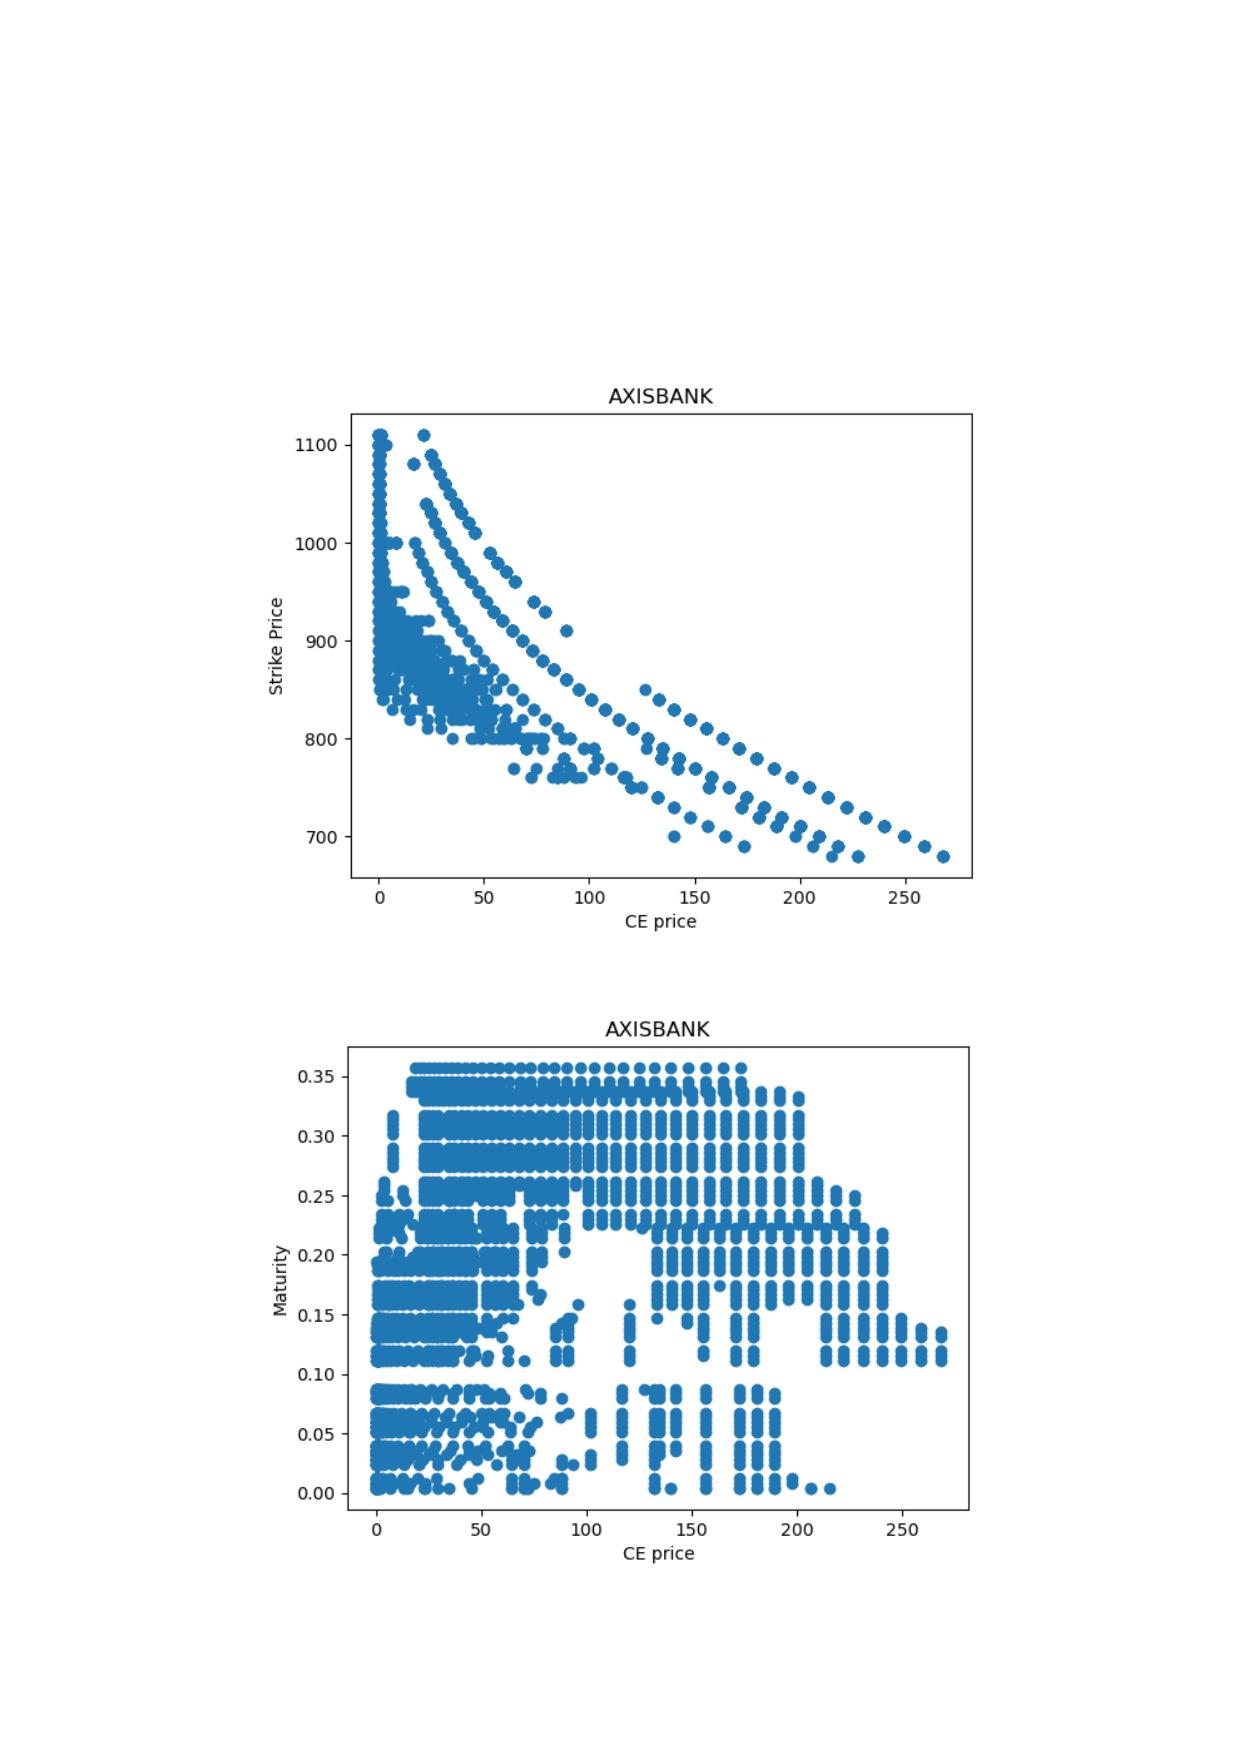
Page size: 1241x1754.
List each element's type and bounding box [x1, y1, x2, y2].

picture [260, 1009, 980, 1576]
picture [257, 376, 983, 944]
